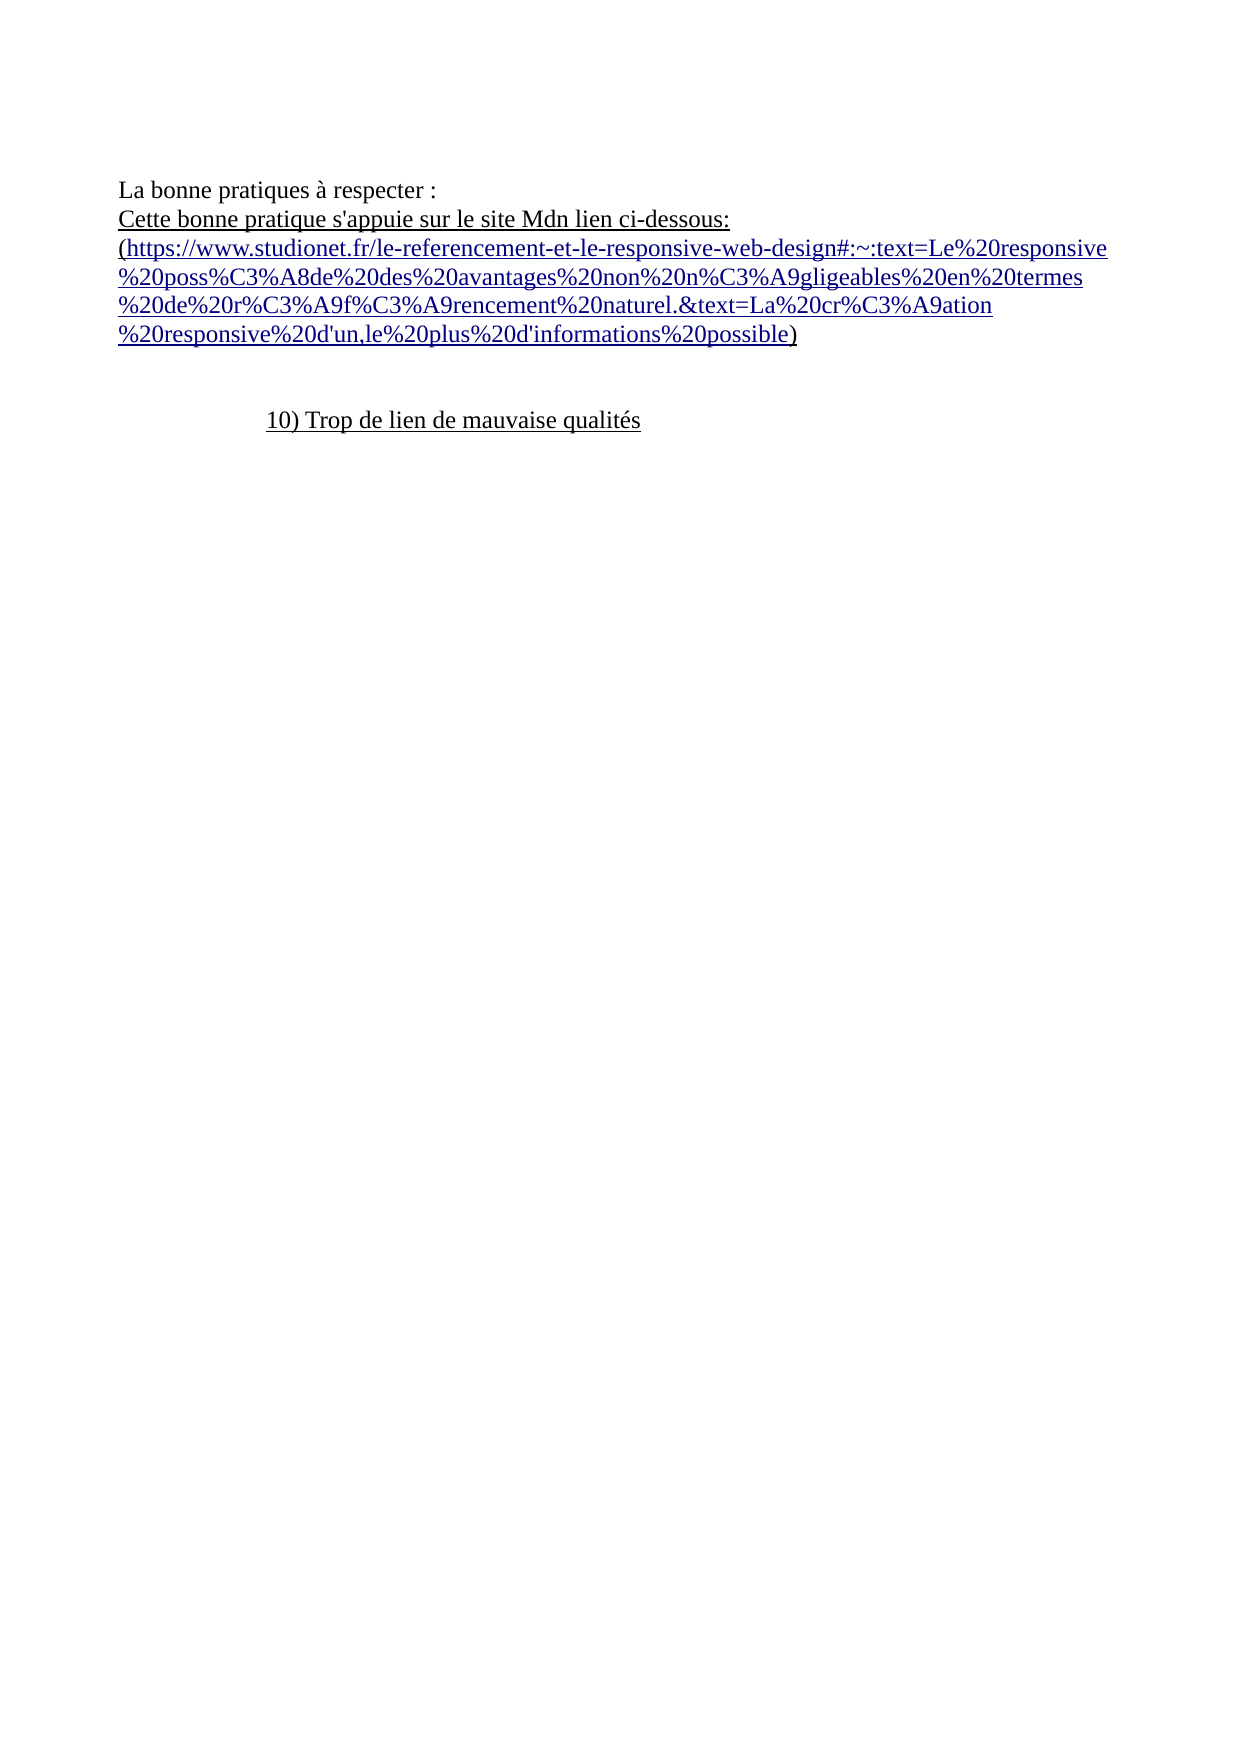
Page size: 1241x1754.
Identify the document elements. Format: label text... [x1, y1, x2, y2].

text 10) Trop de lien de mauvaise qualités [118, 406, 1122, 434]
text Cette bonne pratique s'appuie sur le site Mdn lien ci-dessous: [118, 204, 1122, 233]
text La bonne pratiques à respecter : [118, 176, 1122, 204]
text (https://www.studionet.fr/le-referencement-et-le-responsive-web-design#:~:text=Le%20responsive%20poss%C3%A8de%20des%20avantages%20non%20n%C3%A9gligeables%20en%20termes%20de%20r%C3%A9f%C3%A9rencement%20naturel.&text=La%20cr%C3%A9ation%20responsive%20d'un,le%20plus%20d'informations%20possible) [118, 233, 1122, 348]
